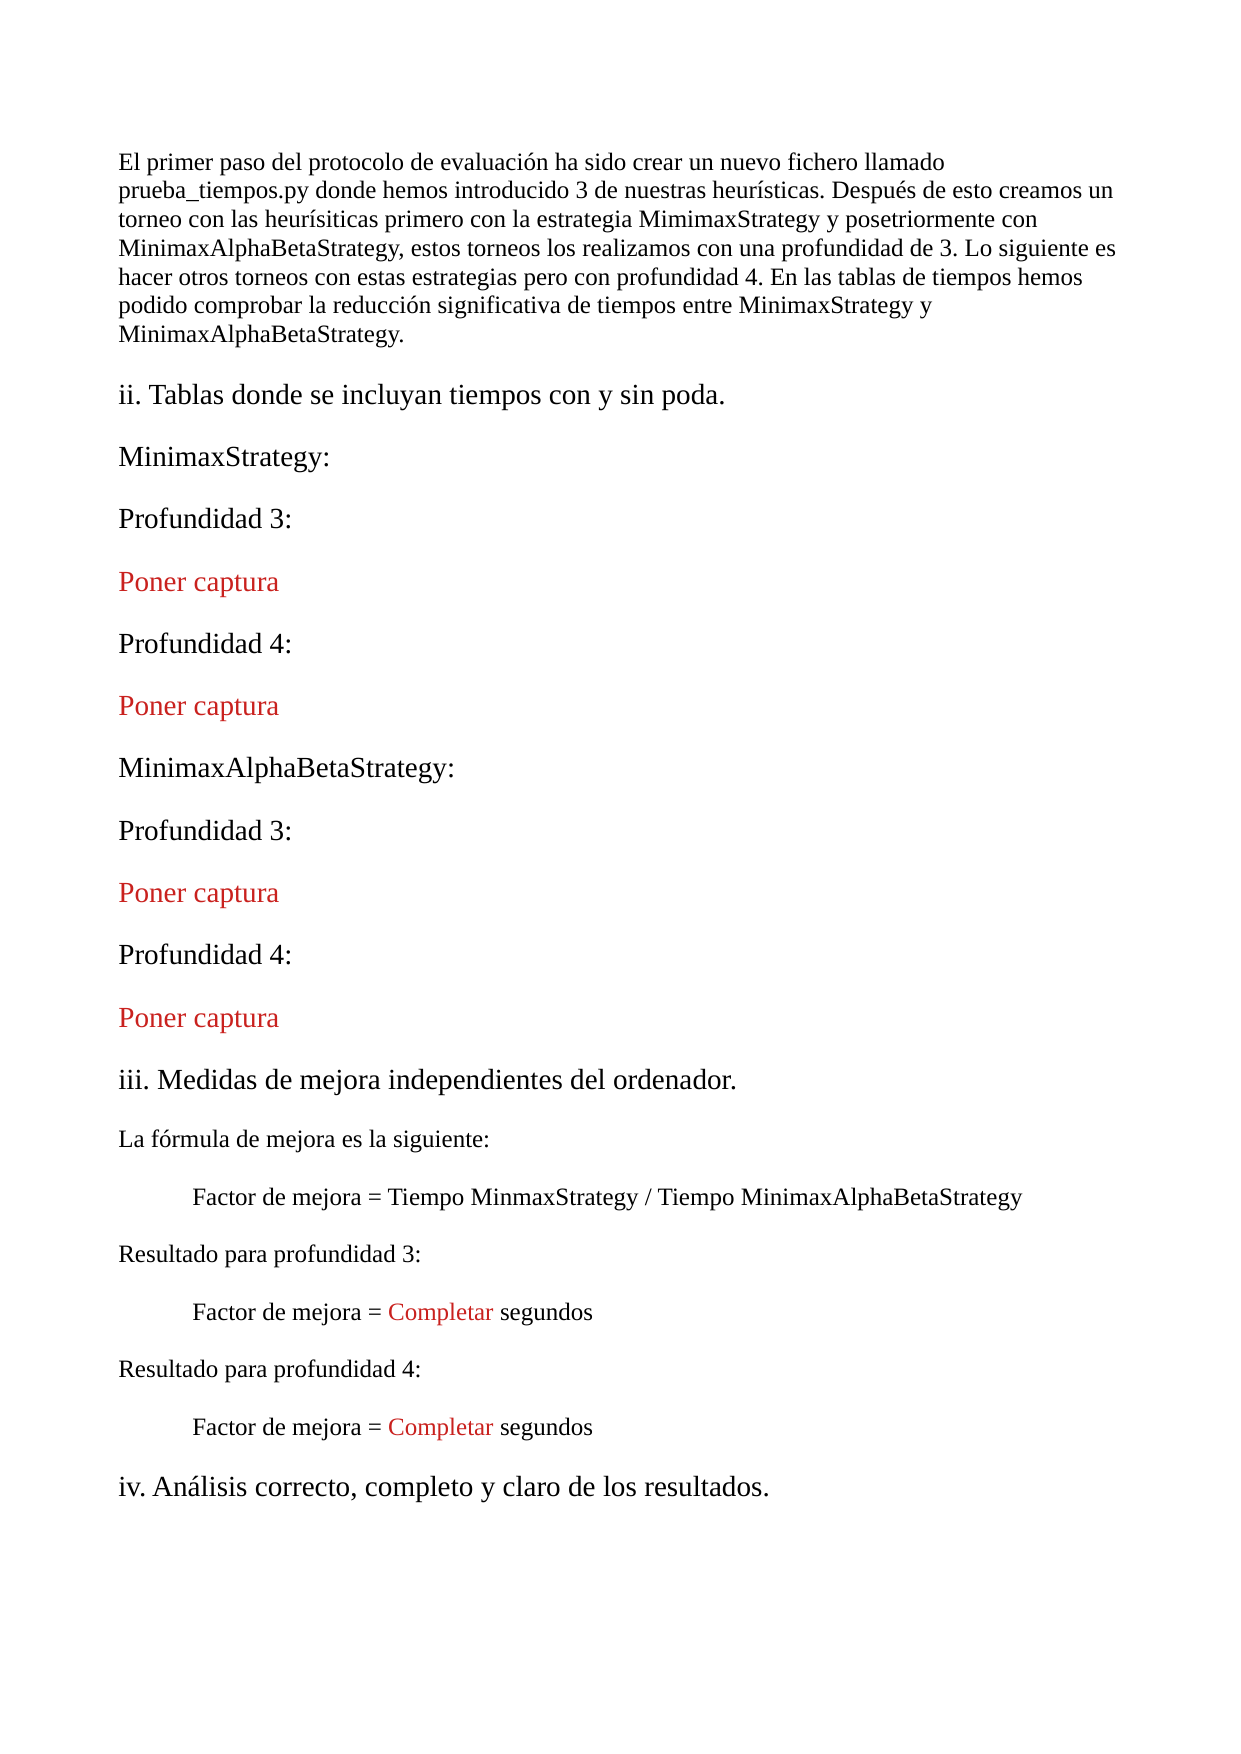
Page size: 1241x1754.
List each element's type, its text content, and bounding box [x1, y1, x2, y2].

text MinimaxAlphaBetaStrategy: [118, 751, 1122, 784]
text MinimaxStrategy: [118, 439, 1122, 473]
text El primer paso del protocolo de evaluación ha sido crear un nuevo fichero llamado prueba_tiempos.py donde hemos introducido 3 de nuestras heurísticas. Después de esto creamos un torneo con las heurísiticas primero con la estrategia MimimaxStrategy y posetriormente con MinimaxAlphaBetaStrategy, estos torneos los realizamos con una profundidad de 3. Lo siguiente es hacer otros torneos con estas estrategias pero con profundidad 4. En las tablas de tiempos hemos podido comprobar la reducción significativa de tiempos entre MinimaxStrategy y MinimaxAlphaBetaStrategy. [118, 147, 1122, 348]
text Profundidad 3: [118, 813, 1122, 846]
text La fórmula de mejora es la siguiente: [118, 1124, 1122, 1153]
text Factor de mejora = Tiempo MinmaxStrategy / Tiempo MinimaxAlphaBetaStrategy [118, 1182, 1122, 1211]
text Poner captura [118, 875, 1122, 909]
text Resultado para profundidad 4: [118, 1354, 1122, 1383]
text iii. Medidas de mejora independientes del ordenador. [118, 1062, 1122, 1096]
text Profundidad 3: [118, 501, 1122, 535]
text ii. Tablas donde se incluyan tiempos con y sin poda. [118, 377, 1122, 410]
text Poner captura [118, 688, 1122, 722]
text Poner captura [118, 1000, 1122, 1033]
text Poner captura [118, 564, 1122, 597]
text Factor de mejora = Completar segundos [118, 1297, 1122, 1326]
text Resultado para profundidad 3: [118, 1239, 1122, 1268]
text Profundidad 4: [118, 937, 1122, 971]
text iv. Análisis correcto, completo y claro de los resultados. [118, 1469, 1122, 1503]
text Factor de mejora = Completar segundos [118, 1412, 1122, 1441]
text Profundidad 4: [118, 626, 1122, 659]
